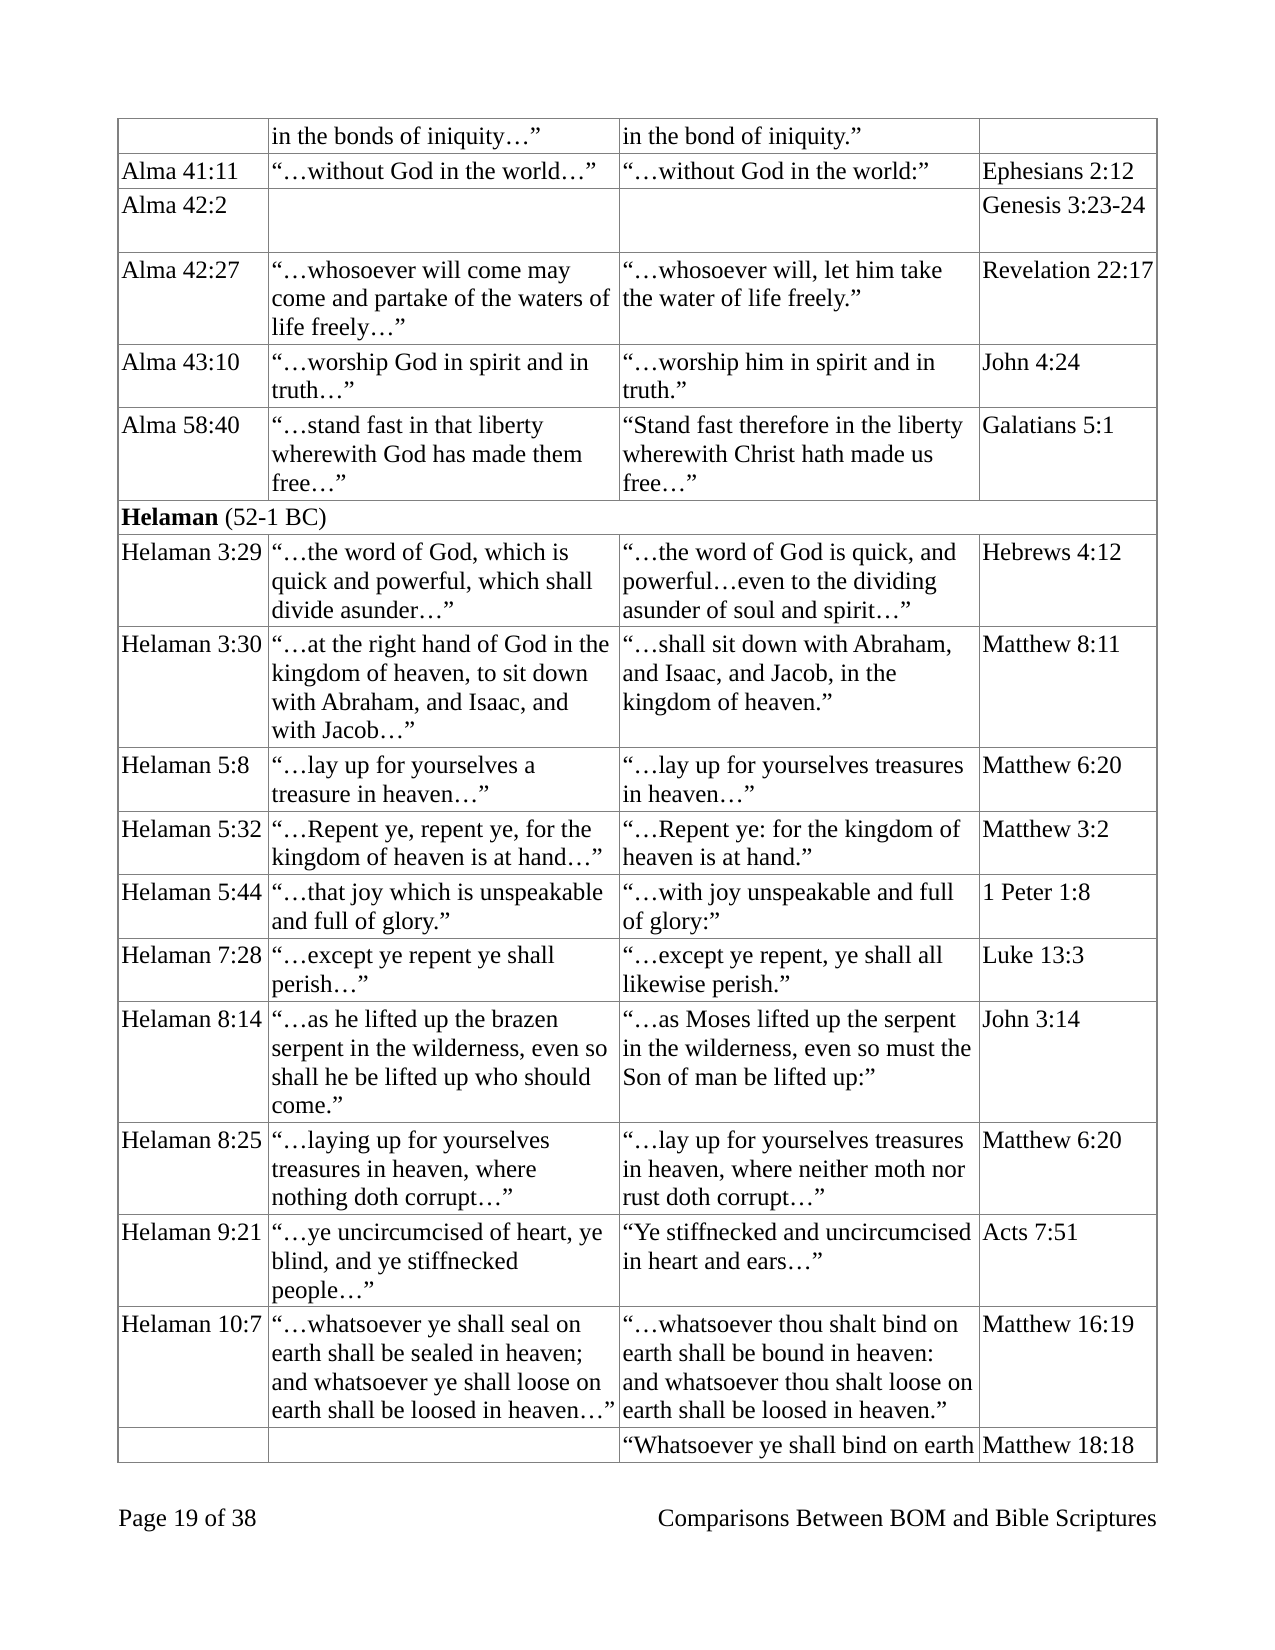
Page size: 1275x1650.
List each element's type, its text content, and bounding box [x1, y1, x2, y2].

table_cell Alma 41:11 [119, 154, 268, 187]
table_cell Matthew 18:18 [980, 1428, 1156, 1462]
table_cell Matthew 6:20 [980, 1123, 1156, 1214]
table_cell Helaman 8:25 [119, 1123, 268, 1214]
table_cell [119, 119, 268, 153]
table_cell Helaman 5:32 [119, 812, 268, 874]
table_cell in the bonds of iniquity…” [269, 119, 619, 153]
table_cell “Whatsoever ye shall bind on earth [620, 1428, 979, 1462]
table_cell Matthew 16:19 [980, 1307, 1156, 1427]
table_cell “Ye stiffnecked and uncircumcised in heart and ears…” [620, 1215, 979, 1306]
table_cell Alma 42:27 [119, 253, 268, 344]
table_cell “…whatsoever thou shalt bind on earth shall be bound in heaven: and whatsoever thou shalt loose on earth shall be loosed in heaven.” [620, 1307, 979, 1427]
table_cell Helaman 8:14 [119, 1002, 268, 1122]
table_cell Helaman 10:7 [119, 1307, 268, 1427]
table_cell “…worship him in spirit and in truth.” [620, 345, 979, 407]
table_cell Helaman (52-1 BC) [119, 501, 1156, 534]
table_cell 1 Peter 1:8 [980, 875, 1156, 938]
table_cell “…without God in the world:” [620, 154, 979, 187]
table_cell Acts 7:51 [980, 1215, 1156, 1306]
table_cell “…without God in the world…” [269, 154, 619, 187]
table_cell Ephesians 2:12 [980, 154, 1156, 187]
table_cell “…worship God in spirit and in truth…” [269, 345, 619, 407]
table_cell “…shall sit down with Abraham, and Isaac, and Jacob, in the kingdom of heaven.” [620, 627, 979, 747]
table_cell “…ye uncircumcised of heart, ye blind, and ye stiffnecked people…” [269, 1215, 619, 1306]
table_cell “…that joy which is unspeakable and full of glory.” [269, 875, 619, 938]
table_cell “…Repent ye, repent ye, for the kingdom of heaven is at hand…” [269, 812, 619, 874]
table_cell John 4:24 [980, 345, 1156, 407]
table_cell “…whosoever will, let him take the water of life freely.” [620, 253, 979, 344]
table_cell Matthew 8:11 [980, 627, 1156, 747]
table_cell Hebrews 4:12 [980, 535, 1156, 626]
table_cell Genesis 3:23-24 [980, 189, 1156, 252]
table_cell “…Repent ye: for the kingdom of heaven is at hand.” [620, 812, 979, 874]
table_cell Alma 58:40 [119, 408, 268, 499]
table_cell “…except ye repent ye shall perish…” [269, 939, 619, 1001]
table_cell “…whosoever will come may come and partake of the waters of life freely…” [269, 253, 619, 344]
table_cell “…as he lifted up the brazen serpent in the wilderness, even so shall he be lifted up who should come.” [269, 1002, 619, 1122]
table_cell Helaman 7:28 [119, 939, 268, 1001]
table_cell Helaman 3:29 [119, 535, 268, 626]
table_cell Galatians 5:1 [980, 408, 1156, 499]
table_cell Helaman 3:30 [119, 627, 268, 747]
table_cell Luke 13:3 [980, 939, 1156, 1001]
table_cell [119, 1428, 268, 1462]
table_cell “…lay up for yourselves a treasure in heaven…” [269, 748, 619, 811]
table_cell “…lay up for yourselves treasures in heaven…” [620, 748, 979, 811]
table_cell “Stand fast therefore in the liberty wherewith Christ hath made us free…” [620, 408, 979, 499]
table_cell [980, 119, 1156, 153]
table_cell [269, 1428, 619, 1462]
table_cell “…laying up for yourselves treasures in heaven, where nothing doth corrupt…” [269, 1123, 619, 1214]
table_cell Alma 43:10 [119, 345, 268, 407]
table_cell Matthew 6:20 [980, 748, 1156, 811]
table_cell John 3:14 [980, 1002, 1156, 1122]
table_cell Helaman 5:8 [119, 748, 268, 811]
table_cell “…lay up for yourselves treasures in heaven, where neither moth nor rust doth corrupt…” [620, 1123, 979, 1214]
table_cell “…except ye repent, ye shall all likewise perish.” [620, 939, 979, 1001]
table_cell Helaman 9:21 [119, 1215, 268, 1306]
table_cell “…whatsoever ye shall seal on earth shall be sealed in heaven; and whatsoever ye shall loose on earth shall be loosed in heaven…” [269, 1307, 619, 1427]
table_cell Helaman 5:44 [119, 875, 268, 938]
table_cell [620, 189, 979, 252]
table_cell Matthew 3:2 [980, 812, 1156, 874]
table_cell “…the word of God, which is quick and powerful, which shall divide asunder…” [269, 535, 619, 626]
table_cell Revelation 22:17 [980, 253, 1156, 344]
table_cell in the bond of iniquity.” [620, 119, 979, 153]
table_cell “…stand fast in that liberty wherewith God has made them free…” [269, 408, 619, 499]
table_cell “…the word of God is quick, and powerful…even to the dividing asunder of soul and spirit…” [620, 535, 979, 626]
table_cell Alma 42:2 [119, 189, 268, 252]
table_cell “…as Moses lifted up the serpent in the wilderness, even so must the Son of man be lifted up:” [620, 1002, 979, 1122]
table_cell “…at the right hand of God in the kingdom of heaven, to sit down with Abraham, and Isaac, and with Jacob…” [269, 627, 619, 747]
table_cell “…with joy unspeakable and full of glory:” [620, 875, 979, 938]
table_cell [269, 189, 619, 252]
